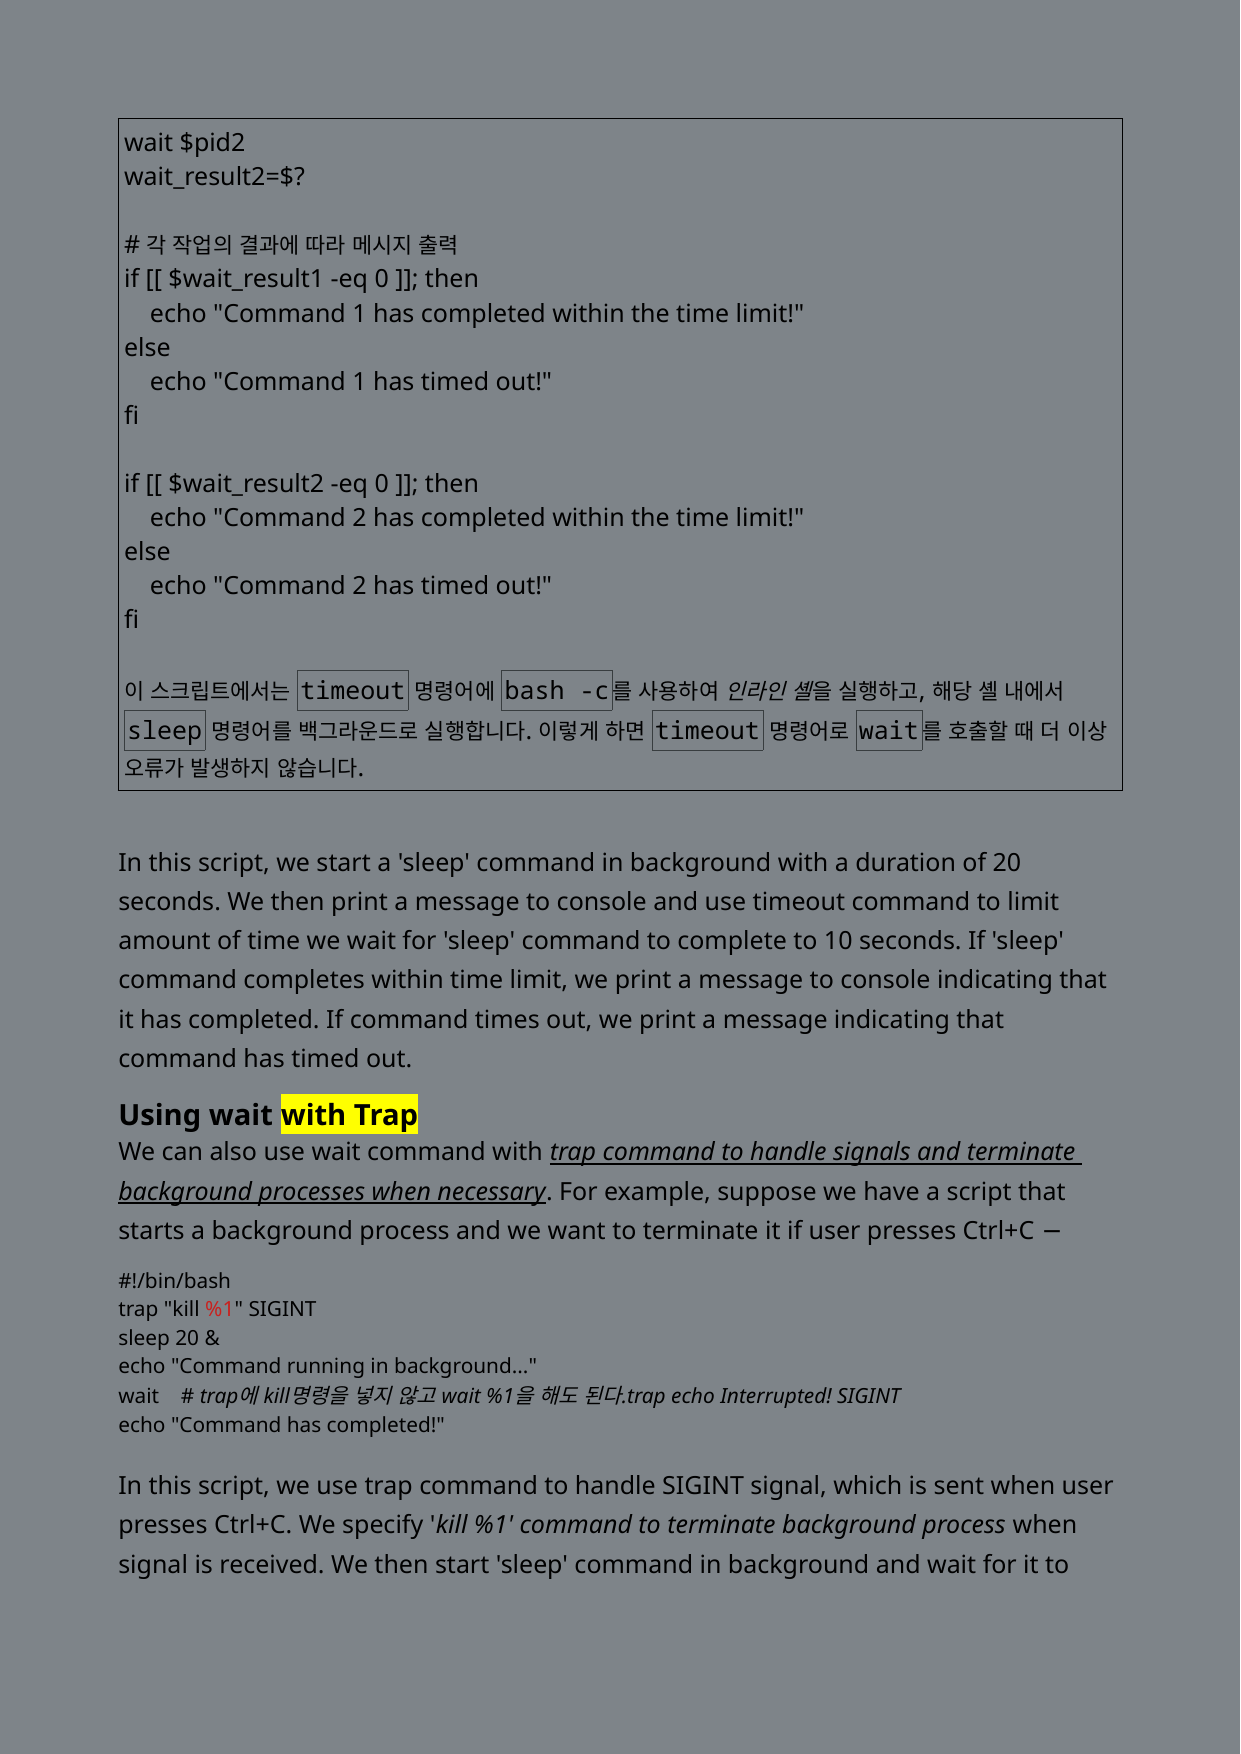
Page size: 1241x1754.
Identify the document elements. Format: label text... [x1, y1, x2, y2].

subtitle Using wait with Trap [118, 1094, 1122, 1134]
text In this script, we start a 'sleep' command in background with a duration of 20 seconds. We then print a message to console and use timeout command to limit amount of time we wait for 'sleep' command to complete to 10 seconds. If 'sleep' command completes within time limit, we print a message to console indicating that it has completed. If command times out, we print a message indicating that command has timed out. [118, 845, 1122, 1074]
text sleep 20 & [118, 1323, 1122, 1351]
table_header wait $pid2 wait_result2=$? # 각 작업의 결과에 따라 메시지 출력 if [[ $wait_result1 -eq 0 ]]; then echo "Command 1 has completed within the time limit!" else echo "Command 1 has timed out!" fi if [[ $wait_result2 -eq 0 ]]; then echo "Command 2 has completed within the time limit!" else echo "Command 2 has timed out!" fi 이 스크립트에서는 timeout 명령어에 bash -c를 사용하여 인라인 셸을 실행하고, 해당 셸 내에서 sleep 명령어를 백그라운드로 실행합니다. 이렇게 하면 timeout 명령어로 wait를 호출할 때 더 이상 오류가 발생하지 않습니다. [119, 119, 1122, 790]
text trap "kill %1" SIGINT [118, 1294, 1122, 1323]
text wait # trap에 kill명령을 넣지 않고 wait %1을 해도 된다.trap echo Interrupted! SIGINT [118, 1380, 1122, 1410]
text We can also use wait command with trap command to handle signals and terminate background processes when necessary. For example, suppose we have a script that starts a background process and we want to terminate it if user presses Ctrl+C − [118, 1134, 1122, 1246]
text #!/bin/bash [118, 1266, 1122, 1294]
text In this script, we use trap command to handle SIGINT signal, which is sent when user presses Ctrl+C. We specify 'kill %1' command to terminate background process when signal is received. We then start 'sleep' command in background and wait for it to [118, 1468, 1122, 1580]
text echo "Command running in background..." [118, 1351, 1122, 1380]
text echo "Command has completed!" [118, 1410, 1122, 1438]
